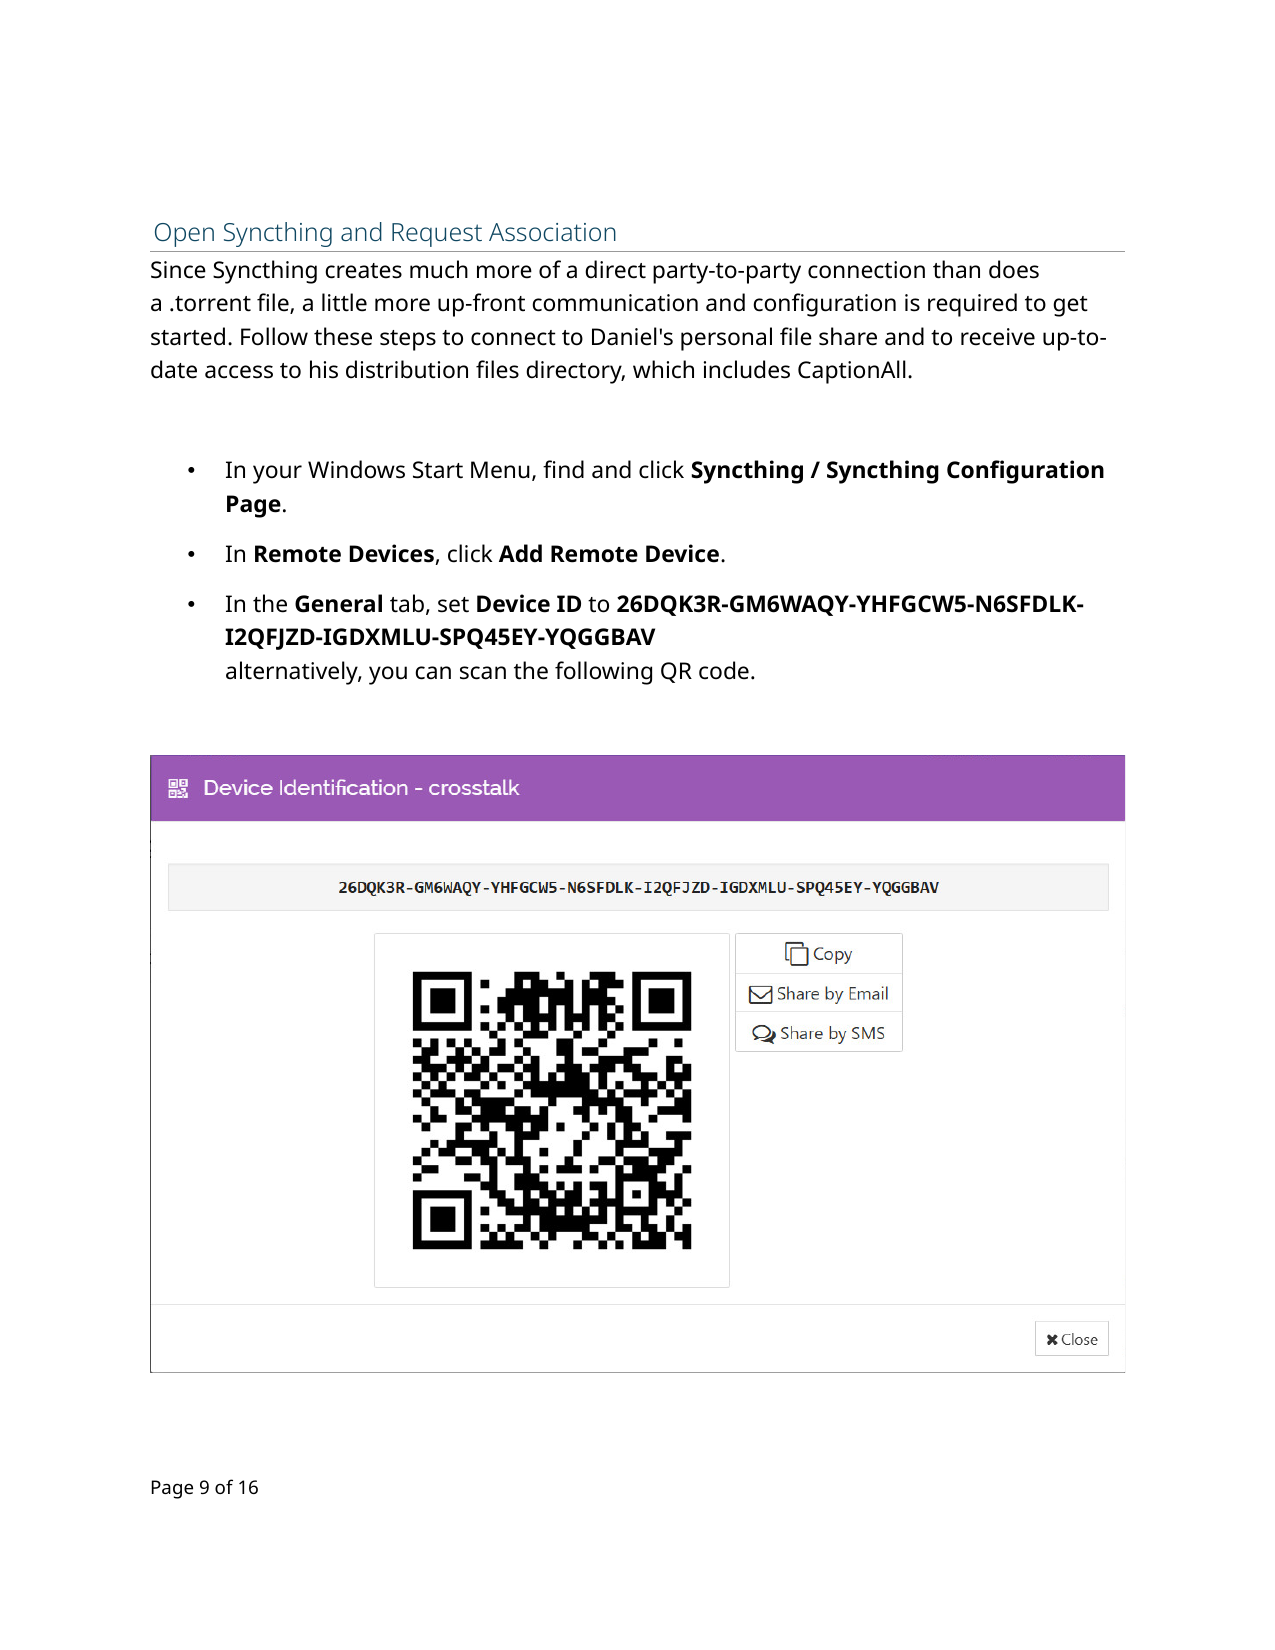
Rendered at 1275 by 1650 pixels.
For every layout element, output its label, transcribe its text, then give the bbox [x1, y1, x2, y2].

picture [150, 755, 1125, 1373]
text Since Syncthing creates much more of a direct party-to-party connection than does a .torrent file, a little more up-front communication and configuration is required to get started. Follow these steps to connect to Daniel's personal file share and to receive up-to-date access to his distribution files directory, which includes CaptionAll. [150, 254, 1125, 385]
subtitle Open Syncthing and Request Association [150, 211, 1125, 251]
list In Remote Devices, click Add Remote Device. [187, 538, 1125, 569]
list In your Windows Start Menu, find and click Syncthing / Syncthing Configuration Page. [187, 454, 1125, 519]
list In the General tab, set Device ID to 26DQK3R-GM6WAQY-YHFGCW5-N6SFDLK-I2QFJZD-IGDXMLU-SPQ45EY-YQGGBAV alternatively, you can scan the following QR code. [187, 588, 1125, 686]
